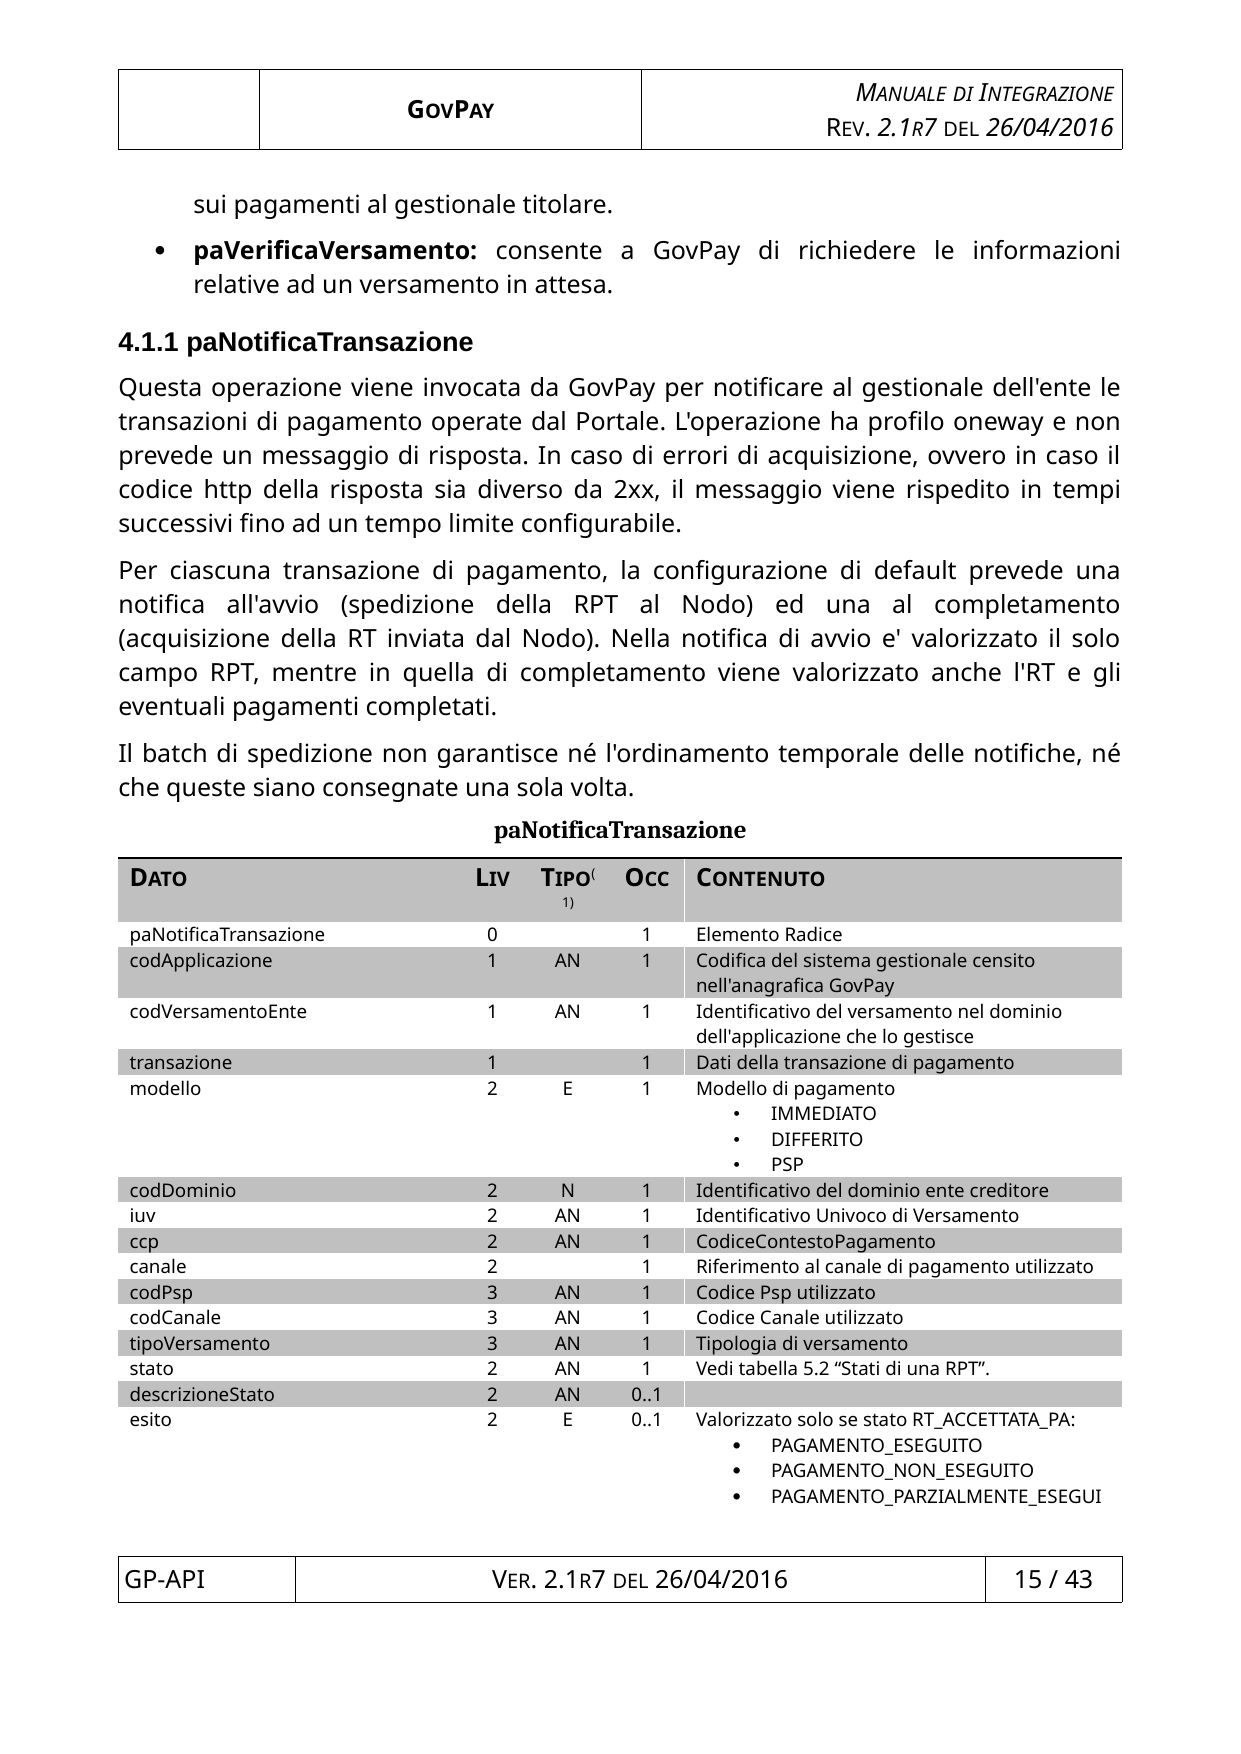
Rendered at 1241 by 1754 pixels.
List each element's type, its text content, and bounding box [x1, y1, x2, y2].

table_cell Codice Canale utilizzato [685, 1305, 1122, 1330]
table_cell 1 [609, 1279, 684, 1304]
table_cell 1 [609, 1203, 684, 1228]
table_cell 1 [609, 922, 684, 947]
table_cell Dato [118, 859, 458, 922]
table_cell 1 [609, 1075, 684, 1177]
table_cell 2 [458, 1381, 526, 1407]
table_cell descrizioneStato [118, 1381, 458, 1407]
table_cell 2 [458, 1228, 526, 1253]
table_cell codCanale [118, 1305, 458, 1330]
text Per ciascuna transazione di pagamento, la configurazione di default prevede una notifica all'avvio (spedizione della RPT al Nodo) ed una al completamento (acquisizione della RT inviata dal Nodo). Nella notifica di avvio e' valorizzato il solo campo RPT, mentre in quella di completamento viene valorizzato anche l'RT e gli eventuali pagamenti completati. [118, 552, 1122, 723]
table_cell Dati della transazione di pagamento [685, 1049, 1122, 1075]
table_cell Identificativo del versamento nel dominio dell'applicazione che lo gestisce [685, 998, 1122, 1049]
table_cell 1 [458, 998, 526, 1049]
table_cell AN [526, 1279, 609, 1304]
table_cell [526, 922, 609, 947]
table_cell 0 [458, 922, 526, 947]
table_cell E [526, 1407, 609, 1509]
table_cell modello [118, 1075, 458, 1177]
table_cell transazione [118, 1049, 458, 1075]
table_cell AN [526, 1228, 609, 1253]
table_cell 1 [609, 947, 684, 998]
table_cell Tipologia di versamento [685, 1330, 1122, 1356]
table_cell CodiceContestoPagamento [685, 1228, 1122, 1253]
table_header paNotificaTransazione [118, 816, 1122, 857]
table_cell AN [526, 998, 609, 1049]
table_cell 0..1 [609, 1381, 684, 1407]
table_cell [526, 1254, 609, 1279]
list paVerificaVersamento: consente a GovPay di richiedere le informazioni relative ad un versamento in attesa. [156, 233, 1122, 301]
table_cell Identificativo del dominio ente creditore [685, 1177, 1122, 1202]
table_cell Identificativo Univoco di Versamento [685, 1203, 1122, 1228]
table_cell stato [118, 1356, 458, 1381]
table_cell 1 [609, 1305, 684, 1330]
subtitle paNotificaTransazione [118, 326, 1122, 357]
table_cell 3 [458, 1305, 526, 1330]
table_cell 0..1 [609, 1407, 684, 1509]
table_cell ccp [118, 1228, 458, 1253]
table_cell Valorizzato solo se stato RT_ACCETTATA_PA: PAGAMENTO_ESEGUITO PAGAMENTO_NON_ESEGUITO PAGAMENTO_PARZIALMENTE_ESEGUITO DECORRENZA_TERMINI DECORRENZA_TERMINI_PARZIALE [685, 1407, 1122, 1509]
table_cell AN [526, 947, 609, 998]
table_cell 3 [458, 1330, 526, 1356]
table_cell [685, 1381, 1122, 1407]
table_cell AN [526, 1203, 609, 1228]
table_cell 1 [609, 1330, 684, 1356]
table_cell AN [526, 1356, 609, 1381]
table_cell Occ [609, 859, 684, 922]
table_cell Riferimento al canale di pagamento utilizzato [685, 1254, 1122, 1279]
table_cell Vedi tabella 5.2 “Stati di una RPT”. [685, 1356, 1122, 1381]
table_cell esito [118, 1407, 458, 1509]
text Questa operazione viene invocata da GovPay per notificare al gestionale dell'ente le transazioni di pagamento operate dal Portale. L'operazione ha profilo oneway e non prevede un messaggio di risposta. In caso di errori di acquisizione, ovvero in caso il codice http della risposta sia diverso da 2xx, il messaggio viene rispedito in tempi successivi fino ad un tempo limite configurabile. [118, 370, 1122, 540]
table_cell Tipo(1) [526, 859, 609, 922]
text Il batch di spedizione non garantisce né l'ordinamento temporale delle notifiche, né che queste siano consegnate una sola volta. [118, 735, 1122, 803]
table_cell 1 [609, 1254, 684, 1279]
table_cell tipoVersamento [118, 1330, 458, 1356]
table_cell codApplicazione [118, 947, 458, 998]
table_cell 1 [458, 947, 526, 998]
table_cell Codifica del sistema gestionale censito nell'anagrafica GovPay [685, 947, 1122, 998]
table_cell iuv [118, 1203, 458, 1228]
table_cell 1 [609, 1356, 684, 1381]
table_cell AN [526, 1305, 609, 1330]
table_cell 1 [609, 998, 684, 1049]
list sui pagamenti al gestionale titolare. [156, 186, 1122, 220]
table_cell Liv [458, 859, 526, 922]
table_cell 2 [458, 1356, 526, 1381]
table_cell 1 [458, 1049, 526, 1075]
table_cell codDominio [118, 1177, 458, 1202]
table_cell N [526, 1177, 609, 1202]
table_cell codPsp [118, 1279, 458, 1304]
table_cell 3 [458, 1279, 526, 1304]
table_cell Codice Psp utilizzato [685, 1279, 1122, 1304]
table_cell Contenuto [685, 859, 1122, 922]
table_cell E [526, 1075, 609, 1177]
table_cell 1 [609, 1049, 684, 1075]
table_cell Elemento Radice [685, 922, 1122, 947]
table_cell 1 [609, 1177, 684, 1202]
table_cell canale [118, 1254, 458, 1279]
table_cell 2 [458, 1254, 526, 1279]
table_cell 2 [458, 1407, 526, 1509]
table_cell 2 [458, 1203, 526, 1228]
table_cell 2 [458, 1075, 526, 1177]
table_cell 1 [609, 1228, 684, 1253]
table_cell Modello di pagamento IMMEDIATO DIFFERITO PSP [685, 1075, 1122, 1177]
table_cell 2 [458, 1177, 526, 1202]
table_cell [526, 1049, 609, 1075]
table_cell codVersamentoEnte [118, 998, 458, 1049]
table_cell AN [526, 1381, 609, 1407]
table_cell AN [526, 1330, 609, 1356]
table_cell paNotificaTransazione [118, 922, 458, 947]
